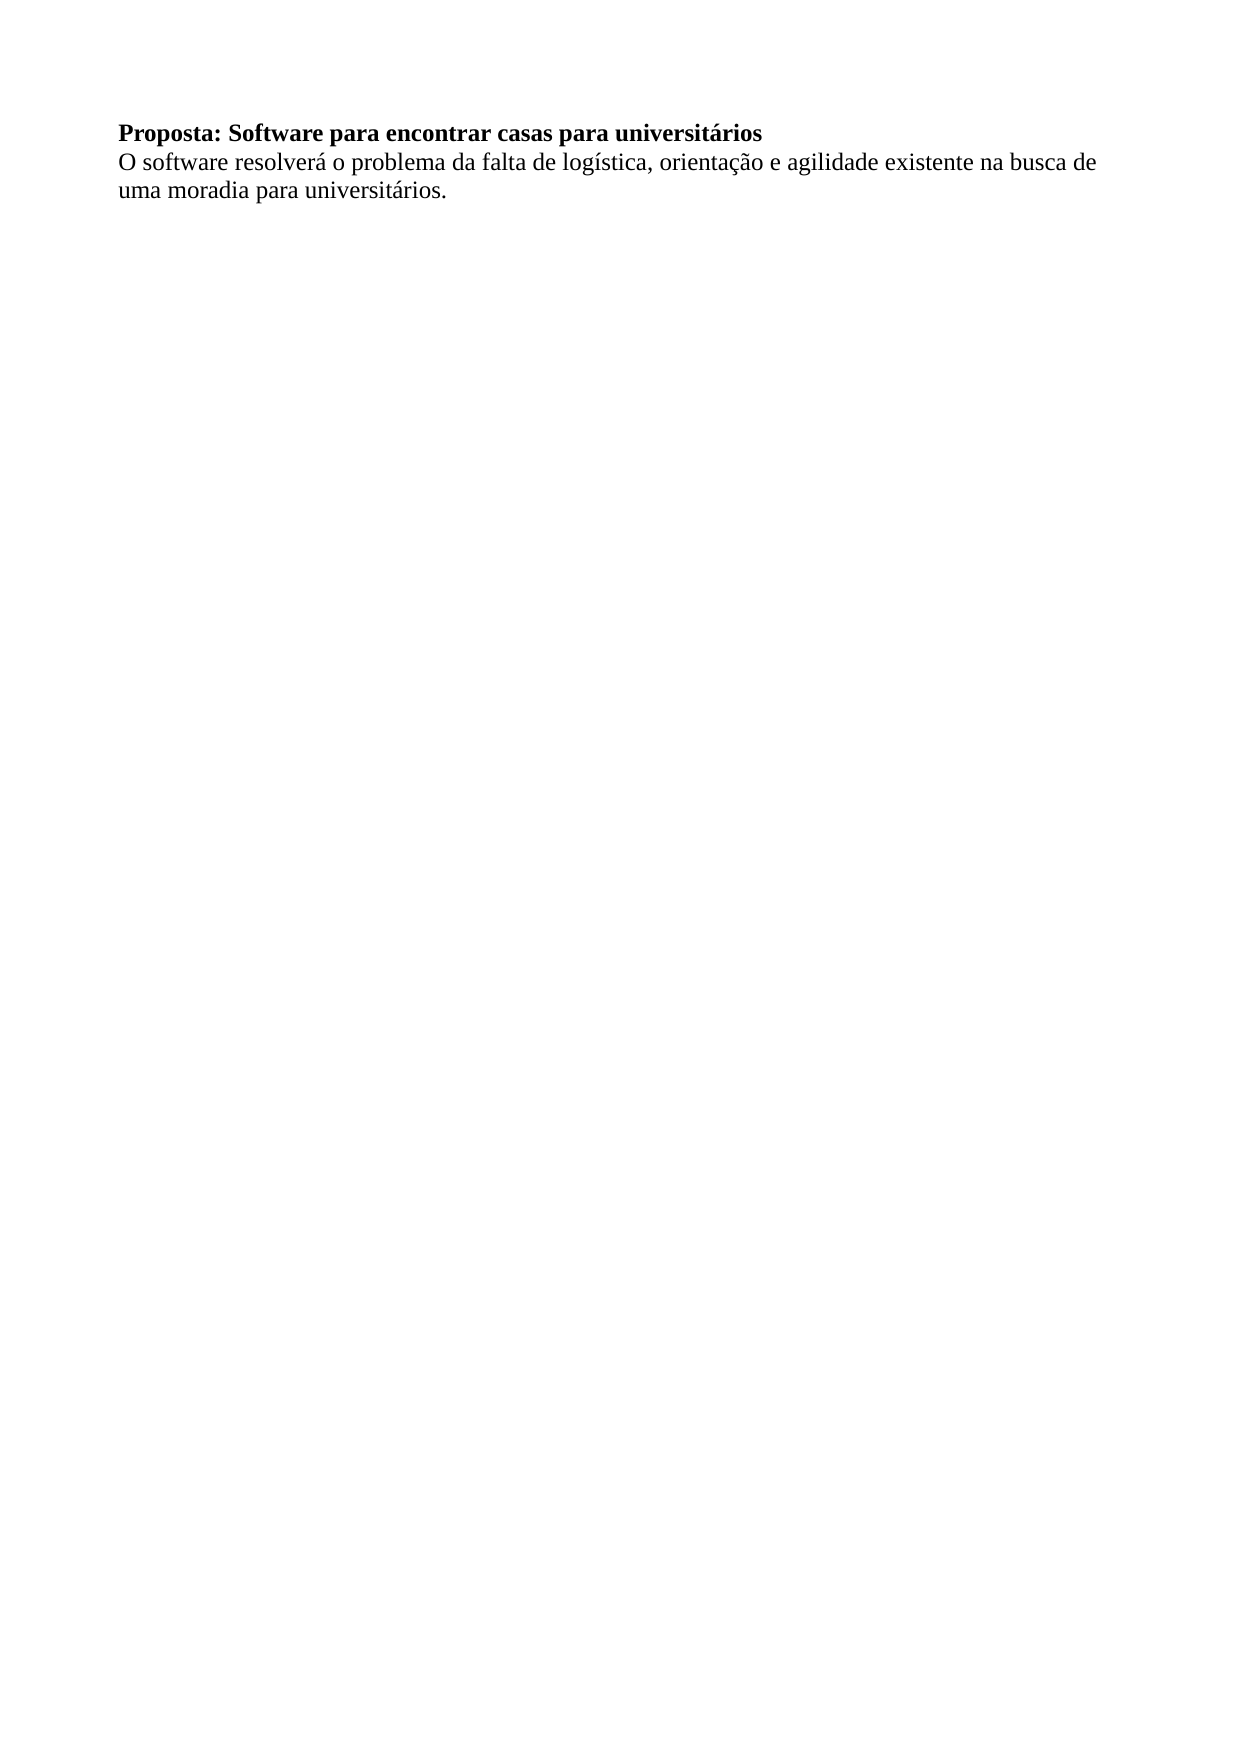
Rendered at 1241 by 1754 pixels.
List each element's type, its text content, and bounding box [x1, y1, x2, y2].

text Proposta: Software para encontrar casas para universitários [118, 118, 1122, 147]
text O software resolverá o problema da falta de logística, orientação e agilidade existente na busca de uma moradia para universitários. [118, 147, 1122, 204]
